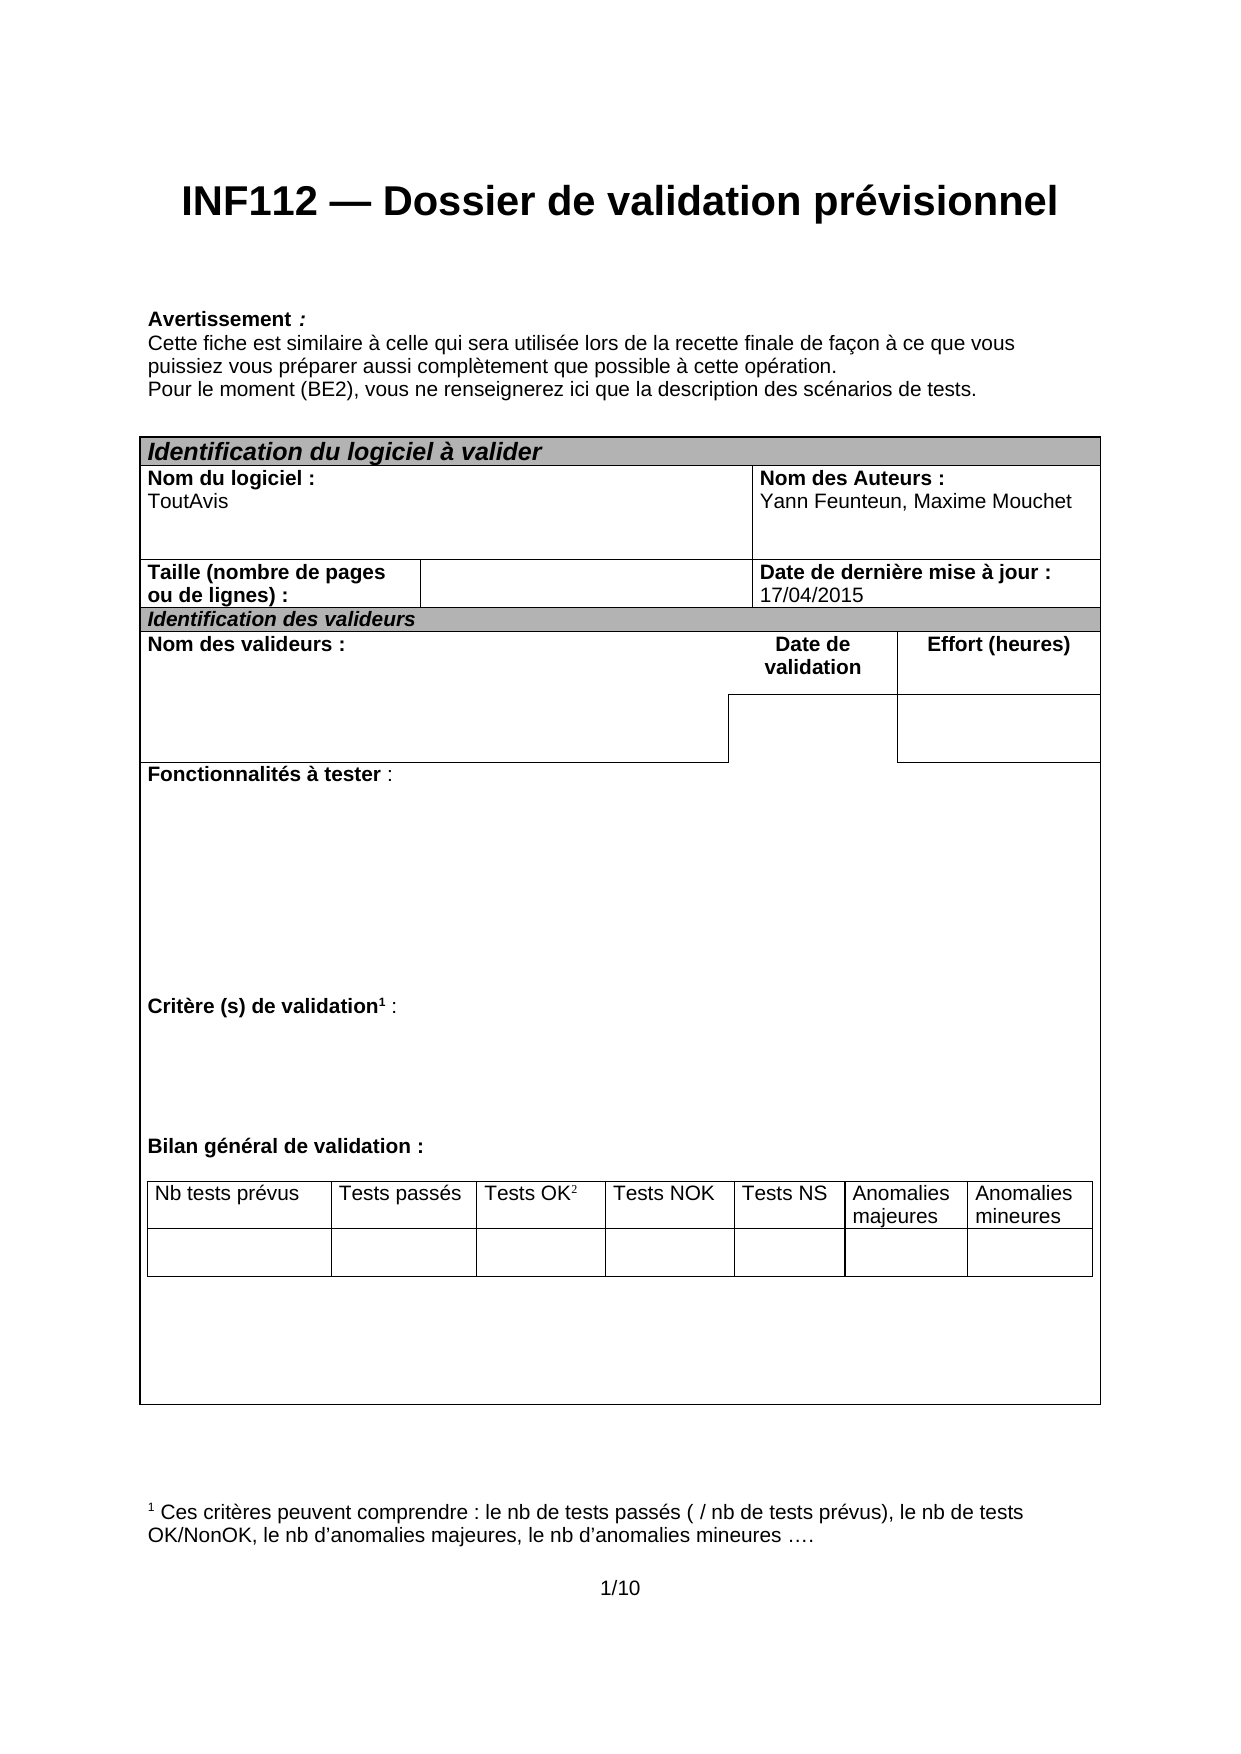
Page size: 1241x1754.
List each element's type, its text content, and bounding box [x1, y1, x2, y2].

table_cell [968, 1229, 1092, 1276]
table_cell Identification des valideurs [141, 608, 1100, 631]
table_cell [606, 1229, 734, 1276]
table_cell [332, 1229, 476, 1276]
table_header Tests OK2 [477, 1182, 605, 1228]
table_cell [148, 1229, 331, 1276]
table_cell Fonctionnalités à tester : Critère (s) de validation : Bilan général de validation : [141, 762, 1100, 1404]
table_cell [898, 695, 1100, 762]
table_cell [846, 1229, 967, 1276]
table_cell [735, 1229, 844, 1276]
title INF112 — Dossier de validation prévisionnel [148, 177, 1092, 224]
table_header Tests NS [735, 1182, 844, 1228]
text Cette fiche est similaire à celle qui sera utilisée lors de la recette finale de façon à ce que vous puissiez vous préparer aussi complètement que possible à cette opération. Pour le moment (BE2), vous ne renseignerez ici que la description des scénarios de tests. [148, 331, 1092, 401]
table_cell Date de dernière mise à jour : 17/04/2015 [753, 560, 1100, 607]
table_cell Taille (nombre de pages ou de lignes) : [141, 560, 420, 607]
table_header Identification du logiciel à valider [141, 438, 1100, 465]
table_cell [421, 560, 752, 607]
table_cell [729, 695, 897, 762]
table_cell Nom des valideurs : [141, 632, 728, 762]
table_header Effort (heures) [898, 632, 1100, 693]
subtitle Avertissement : [148, 308, 1092, 331]
table_cell [477, 1229, 605, 1276]
table_header Nb tests prévus [148, 1182, 331, 1228]
table_cell Nom du logiciel : ToutAvis [141, 466, 752, 559]
table_header Tests NOK [606, 1182, 734, 1228]
table_header Anomalies mineures [968, 1182, 1092, 1228]
table_header Anomalies majeures [846, 1182, 967, 1228]
table_header Date de validation [729, 632, 897, 693]
table_cell Nom des Auteurs : Yann Feunteun, Maxime Mouchet [753, 466, 1100, 559]
table_header Tests passés [332, 1182, 476, 1228]
